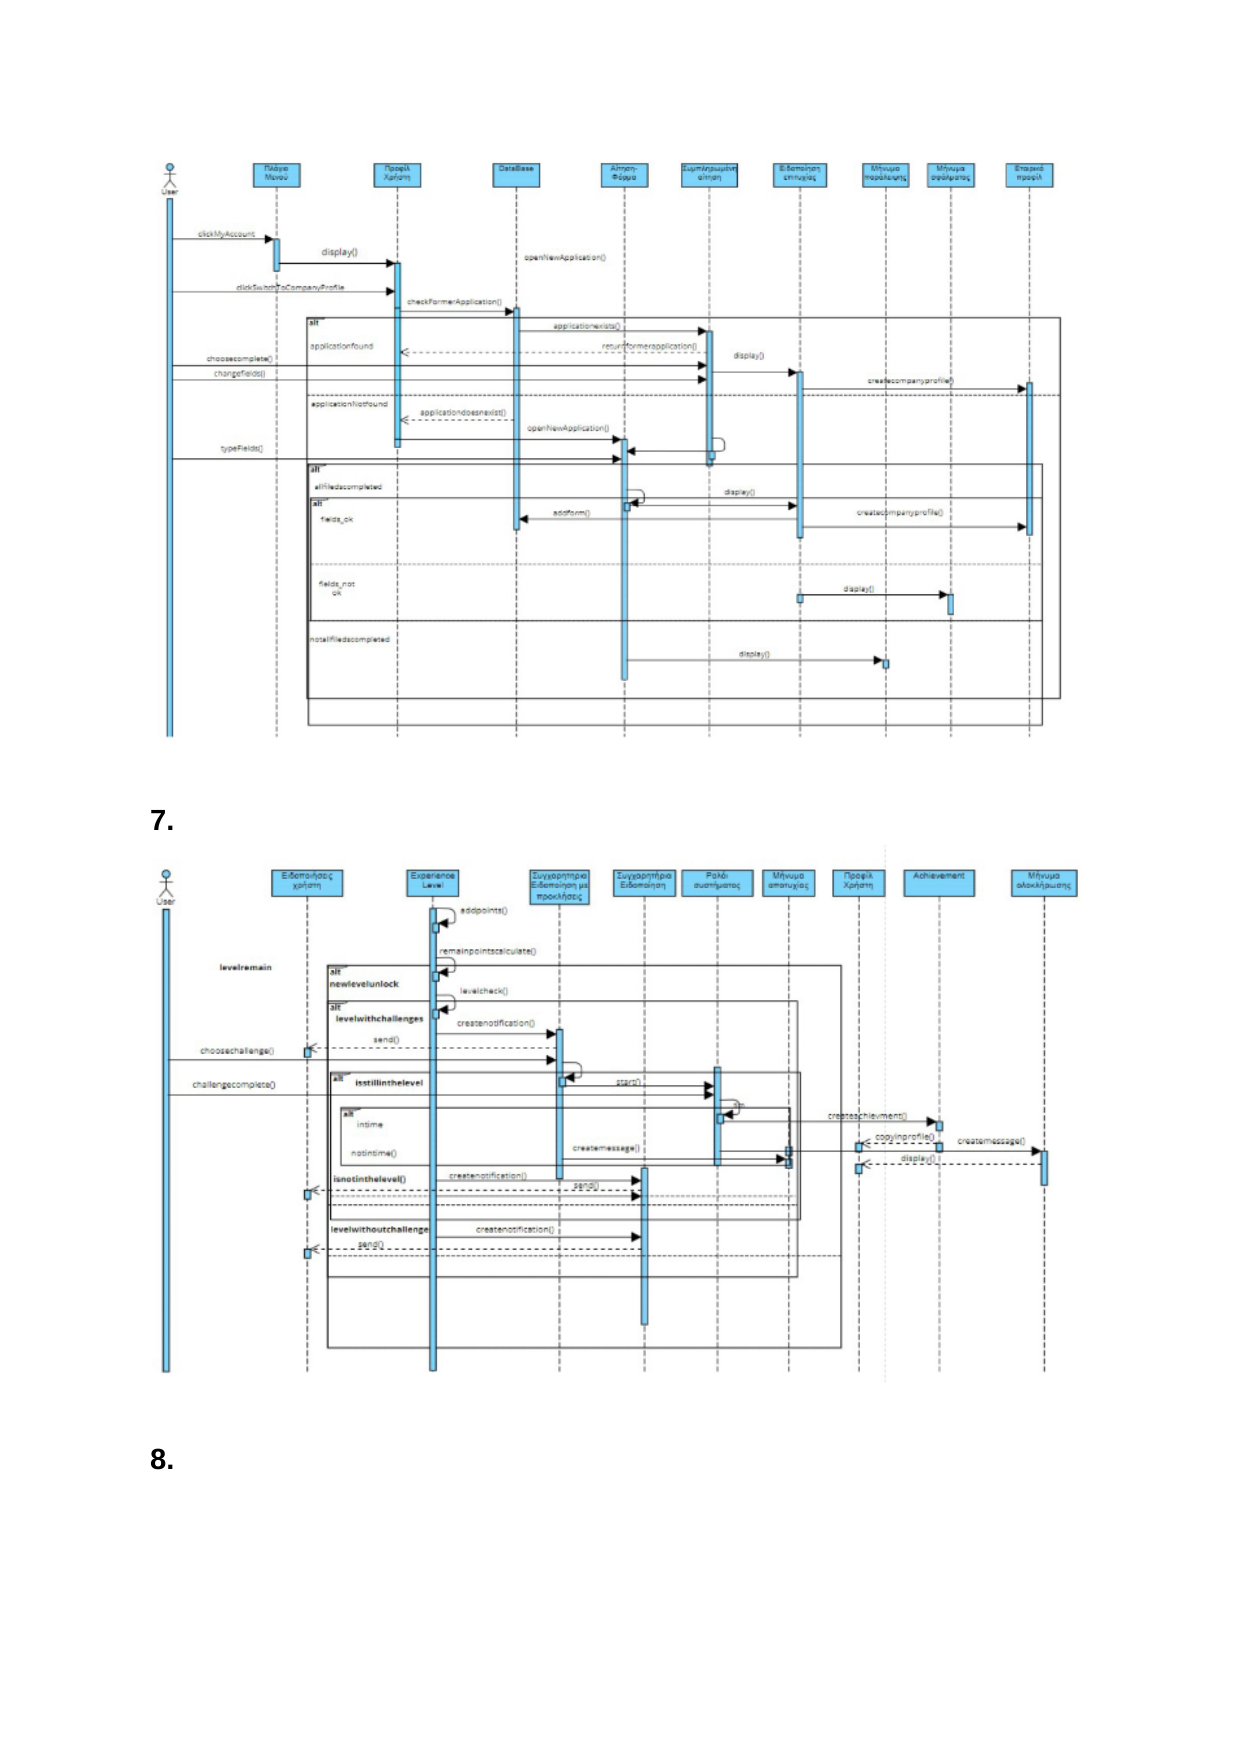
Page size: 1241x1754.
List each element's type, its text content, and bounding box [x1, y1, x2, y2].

text 8. [150, 1442, 1090, 1476]
picture [150, 841, 1091, 1399]
text 7. [150, 803, 1090, 837]
picture [150, 150, 1091, 760]
